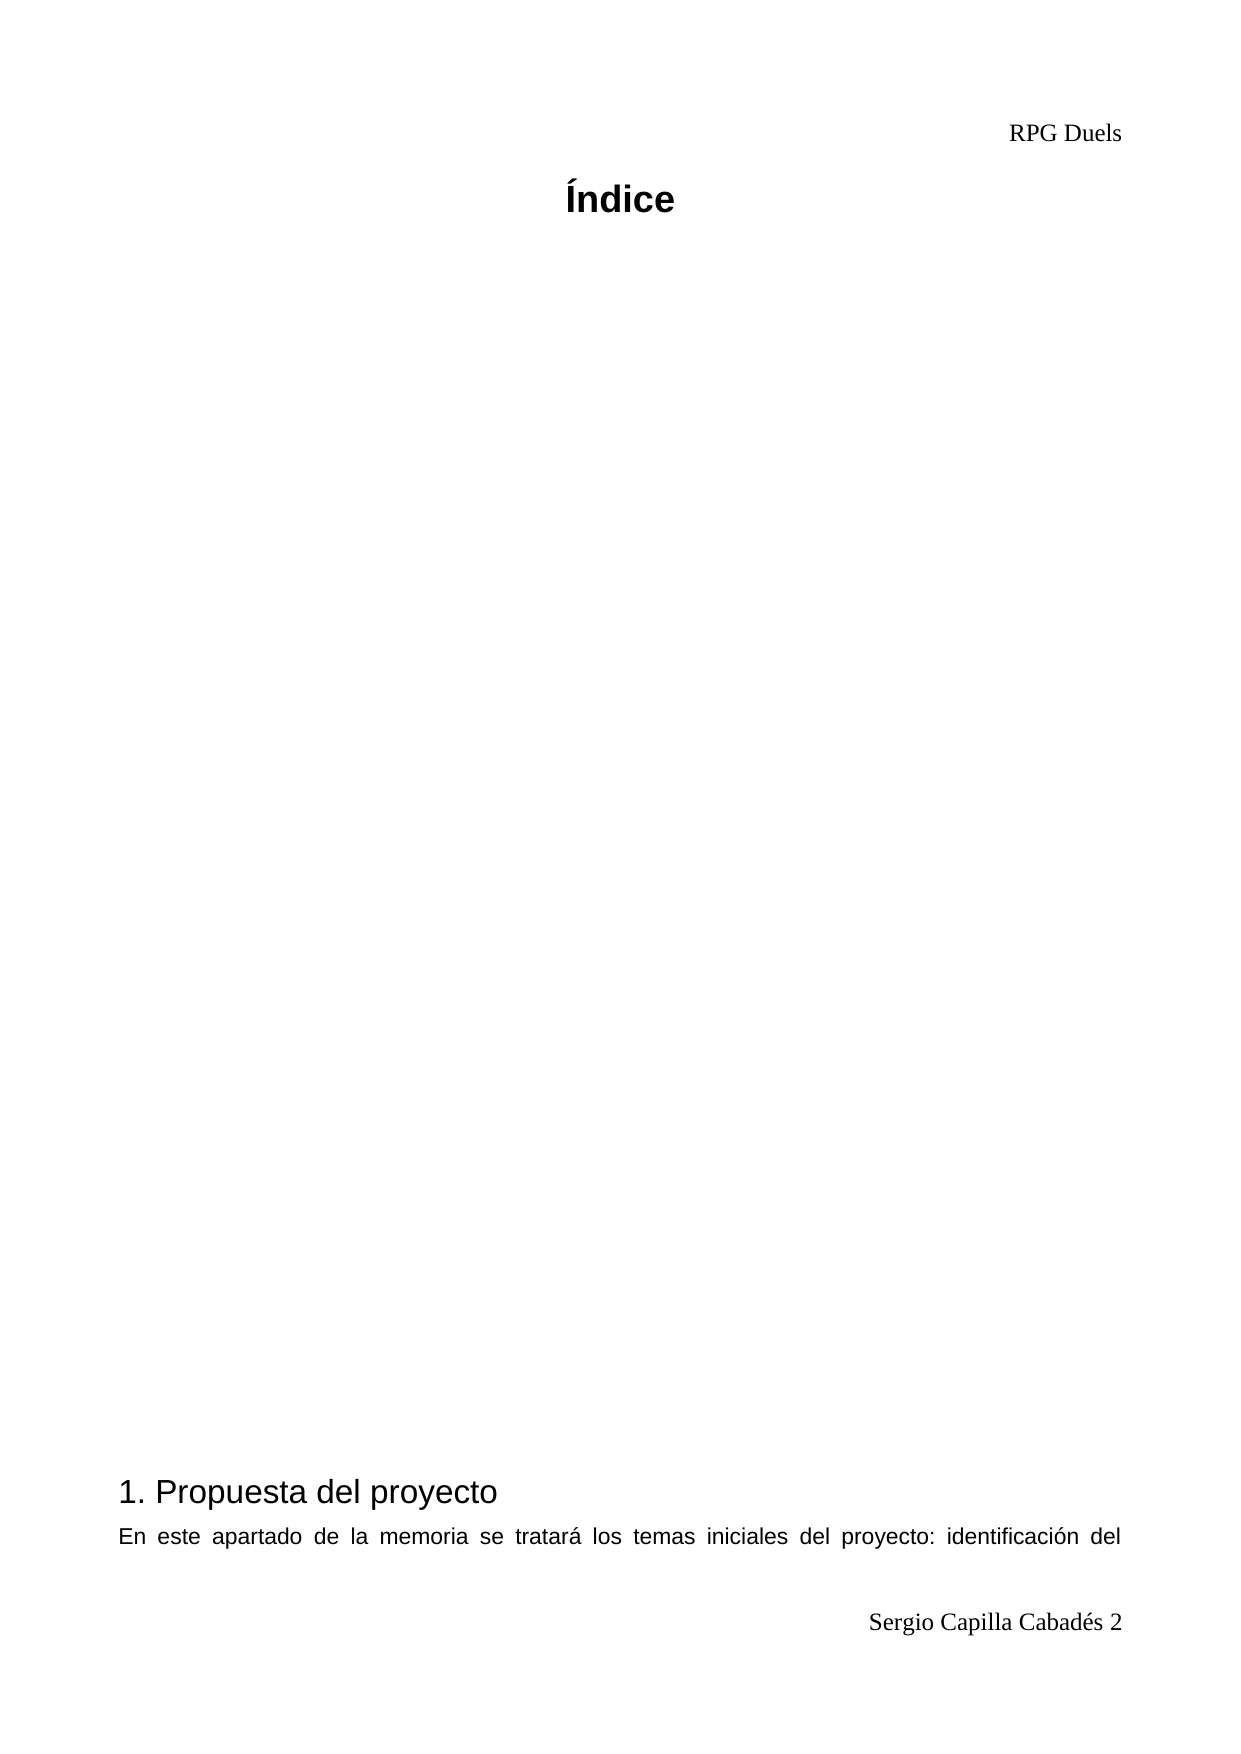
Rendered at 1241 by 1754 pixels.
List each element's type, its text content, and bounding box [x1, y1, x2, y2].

text En este apartado de la memoria se tratará los temas iniciales del proyecto: identificación del [118, 1523, 1122, 1549]
text 1. Propuesta del proyecto [118, 1472, 1122, 1510]
subtitle Índice [118, 176, 1122, 264]
